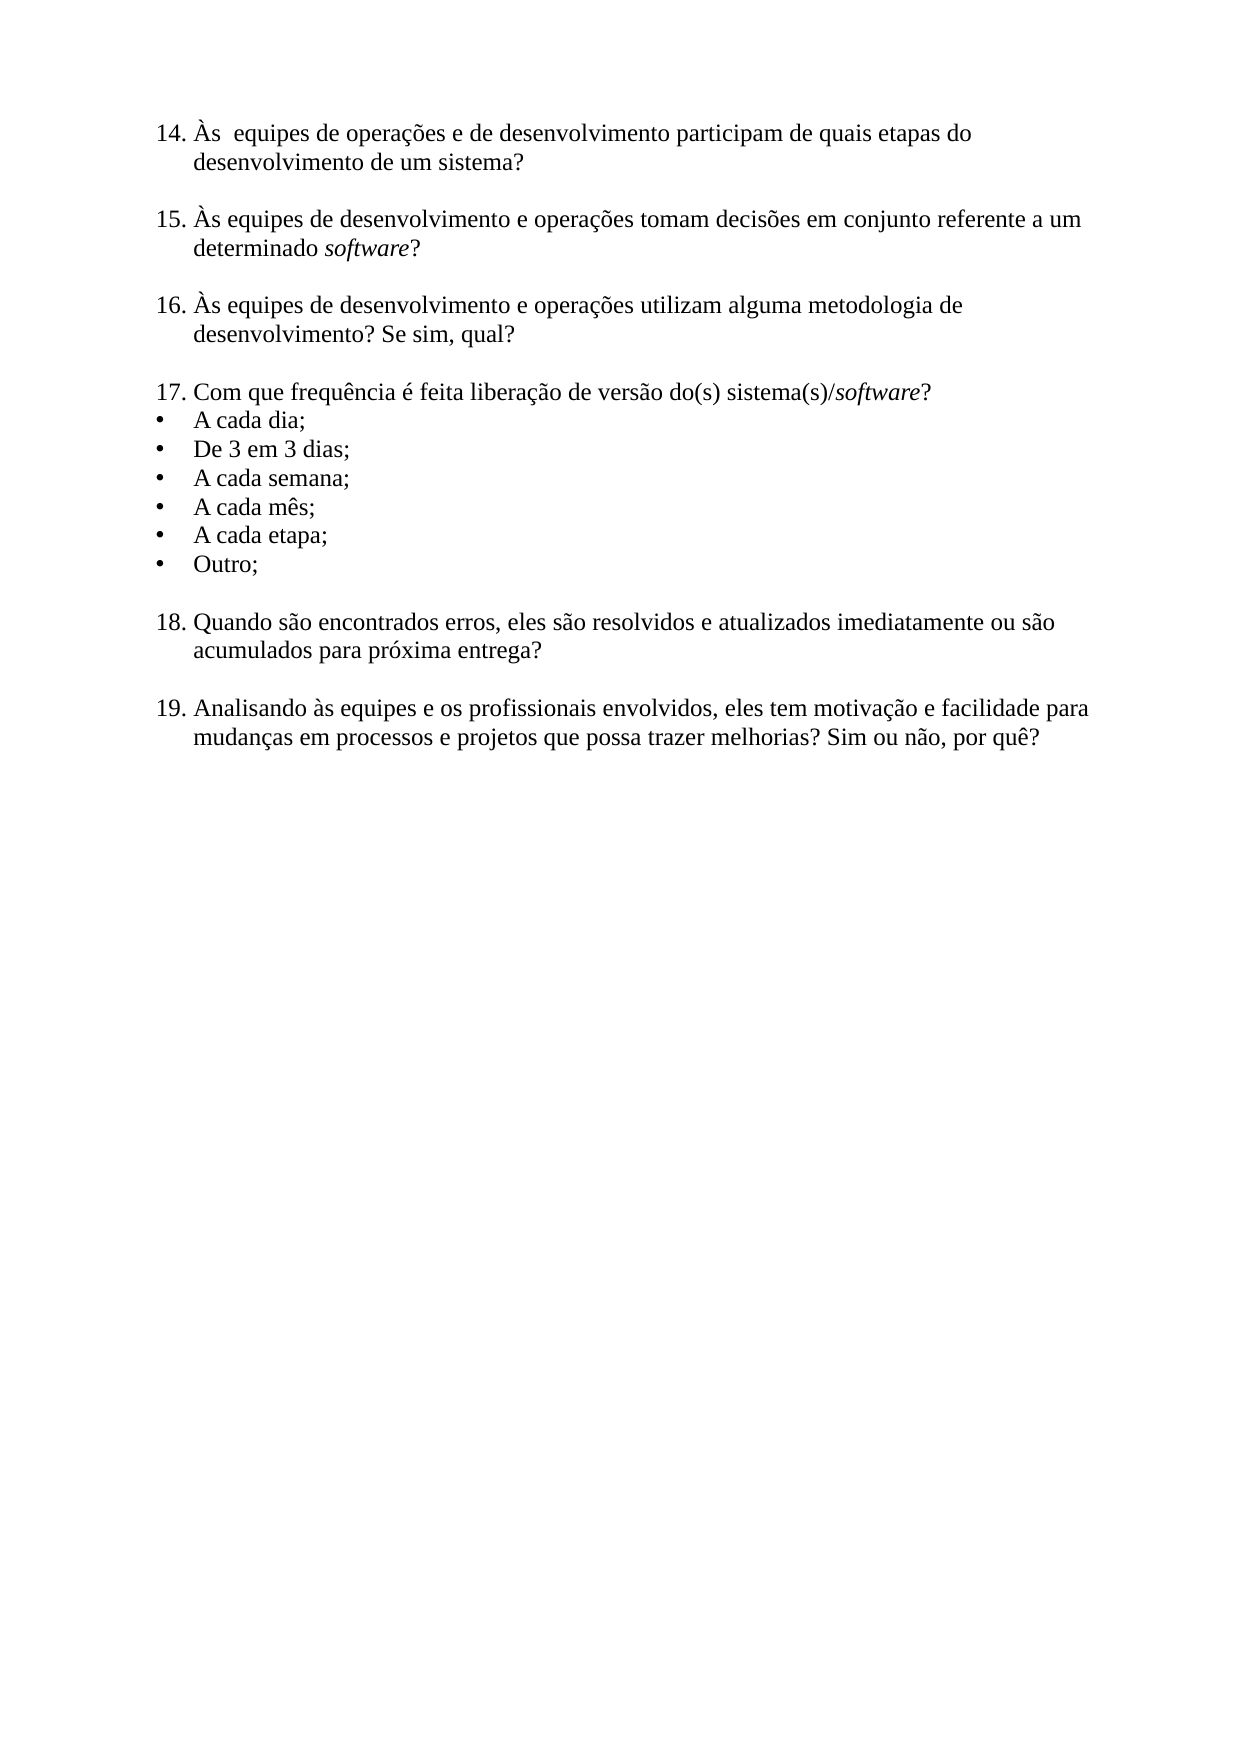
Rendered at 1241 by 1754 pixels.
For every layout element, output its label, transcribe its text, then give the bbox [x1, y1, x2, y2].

list Com que frequência é feita liberação de versão do(s) sistema(s)/software? [156, 377, 1122, 406]
list Outro; [156, 549, 1122, 578]
list Às equipes de desenvolvimento e operações tomam decisões em conjunto referente a um determinado software? [156, 204, 1122, 262]
list A cada semana; [156, 463, 1122, 492]
list Às equipes de desenvolvimento e operações utilizam alguma metodologia de desenvolvimento? Se sim, qual? [156, 291, 1122, 348]
list Quando são encontrados erros, eles são resolvidos e atualizados imediatamente ou são acumulados para próxima entrega? [156, 607, 1122, 664]
list De 3 em 3 dias; [156, 434, 1122, 463]
list Analisando às equipes e os profissionais envolvidos, eles tem motivação e facilidade para mudanças em processos e projetos que possa trazer melhorias? Sim ou não, por quê? [156, 693, 1122, 751]
list A cada etapa; [156, 521, 1122, 549]
list A cada dia; [156, 406, 1122, 434]
list Às equipes de operações e de desenvolvimento participam de quais etapas do desenvolvimento de um sistema? [156, 118, 1122, 176]
list A cada mês; [156, 492, 1122, 521]
